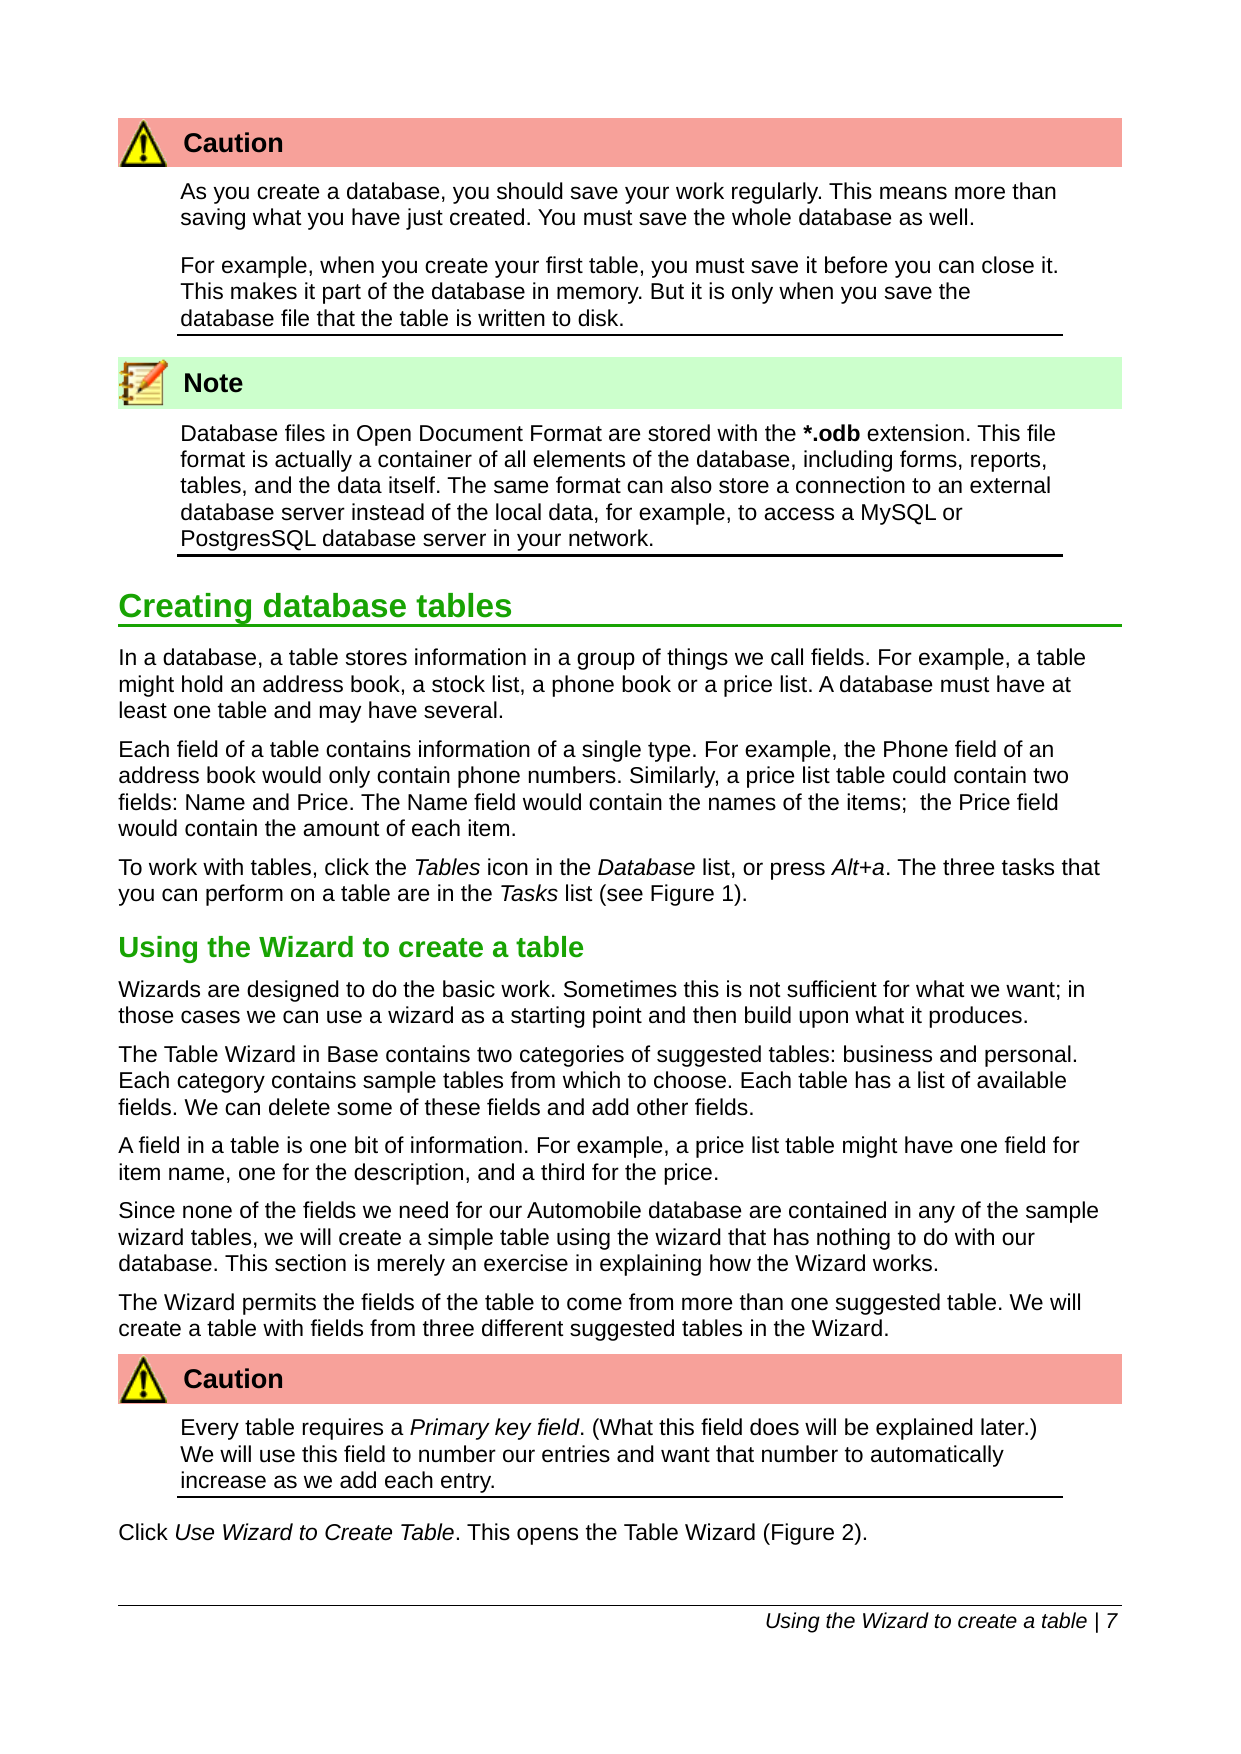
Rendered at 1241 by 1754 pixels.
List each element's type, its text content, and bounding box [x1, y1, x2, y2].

picture [119, 119, 167, 167]
text Since none of the fields we need for our Automobile database are contained in any of the sample wizard tables, we will create a simple table using the wizard that has nothing to do with our database. This section is merely an exercise in explaining how the Wizard works. [118, 1197, 1122, 1277]
subtitle Creating database tables [118, 586, 1122, 624]
picture [119, 358, 170, 409]
picture [119, 1355, 167, 1403]
text A field in a table is one bit of information. For example, a price list table might have one field for item name, one for the description, and a third for the price. [118, 1132, 1122, 1185]
text Click Use Wizard to Create Table. This opens the Table Wizard (Figure 2). [118, 1519, 1122, 1546]
text Wizards are designed to do the basic work. Sometimes this is not sufficient for what we want; in those cases we can use a wizard as a starting point and then build upon what it produces. [118, 976, 1122, 1028]
text Each field of a table contains information of a single type. For example, the Phone field of an address book would only contain phone numbers. Similarly, a price list table could contain two fields: Name and Price. The Name field would contain the names of the items; the Price field would contain the amount of each item. [118, 736, 1122, 841]
subtitle Note [118, 357, 1122, 409]
subtitle Using the Wizard to create a table [118, 930, 1122, 964]
text Database files in Open Document Format are stored with the *.odb extension. This file format is actually a container of all elements of the database, including forms, reports, tables, and the data itself. The same format can also store a connection to an external database server instead of the local data, for example, to access a MySQL or PostgresSQL database server in your network. [177, 417, 1063, 554]
text In a database, a table stores information in a group of things we call fields. For example, a table might hold an address book, a stock list, a phone book or a price list. A database must have at least one table and may have several. [118, 644, 1122, 723]
text The Wizard permits the fields of the table to come from more than one suggested table. We will create a table with fields from three different suggested tables in the Wizard. [118, 1289, 1122, 1342]
text As you create a database, you should save your work regularly. This means more than saving what you have just created. You must save the whole database as well. [177, 175, 1063, 231]
text The Table Wizard in Base contains two categories of suggested tables: business and personal. Each category contains sample tables from which to choose. Each table has a list of available fields. We can delete some of these fields and add other fields. [118, 1041, 1122, 1120]
text For example, when you create your first table, you must save it before you can close it. This makes it part of the database in memory. But it is only when you save the database file that the table is written to disk. [177, 249, 1063, 334]
subtitle Caution [118, 1354, 1122, 1404]
subtitle Caution [118, 118, 1122, 167]
text Every table requires a Primary key field. (What this field does will be explained later.) We will use this field to number our entries and want that number to automatically increase as we add each entry. [177, 1411, 1063, 1496]
text To work with tables, click the Tables icon in the Database list, or press Alt+a. The three tasks that you can perform on a table are in the Tasks list (see Figure 1). [118, 854, 1122, 907]
